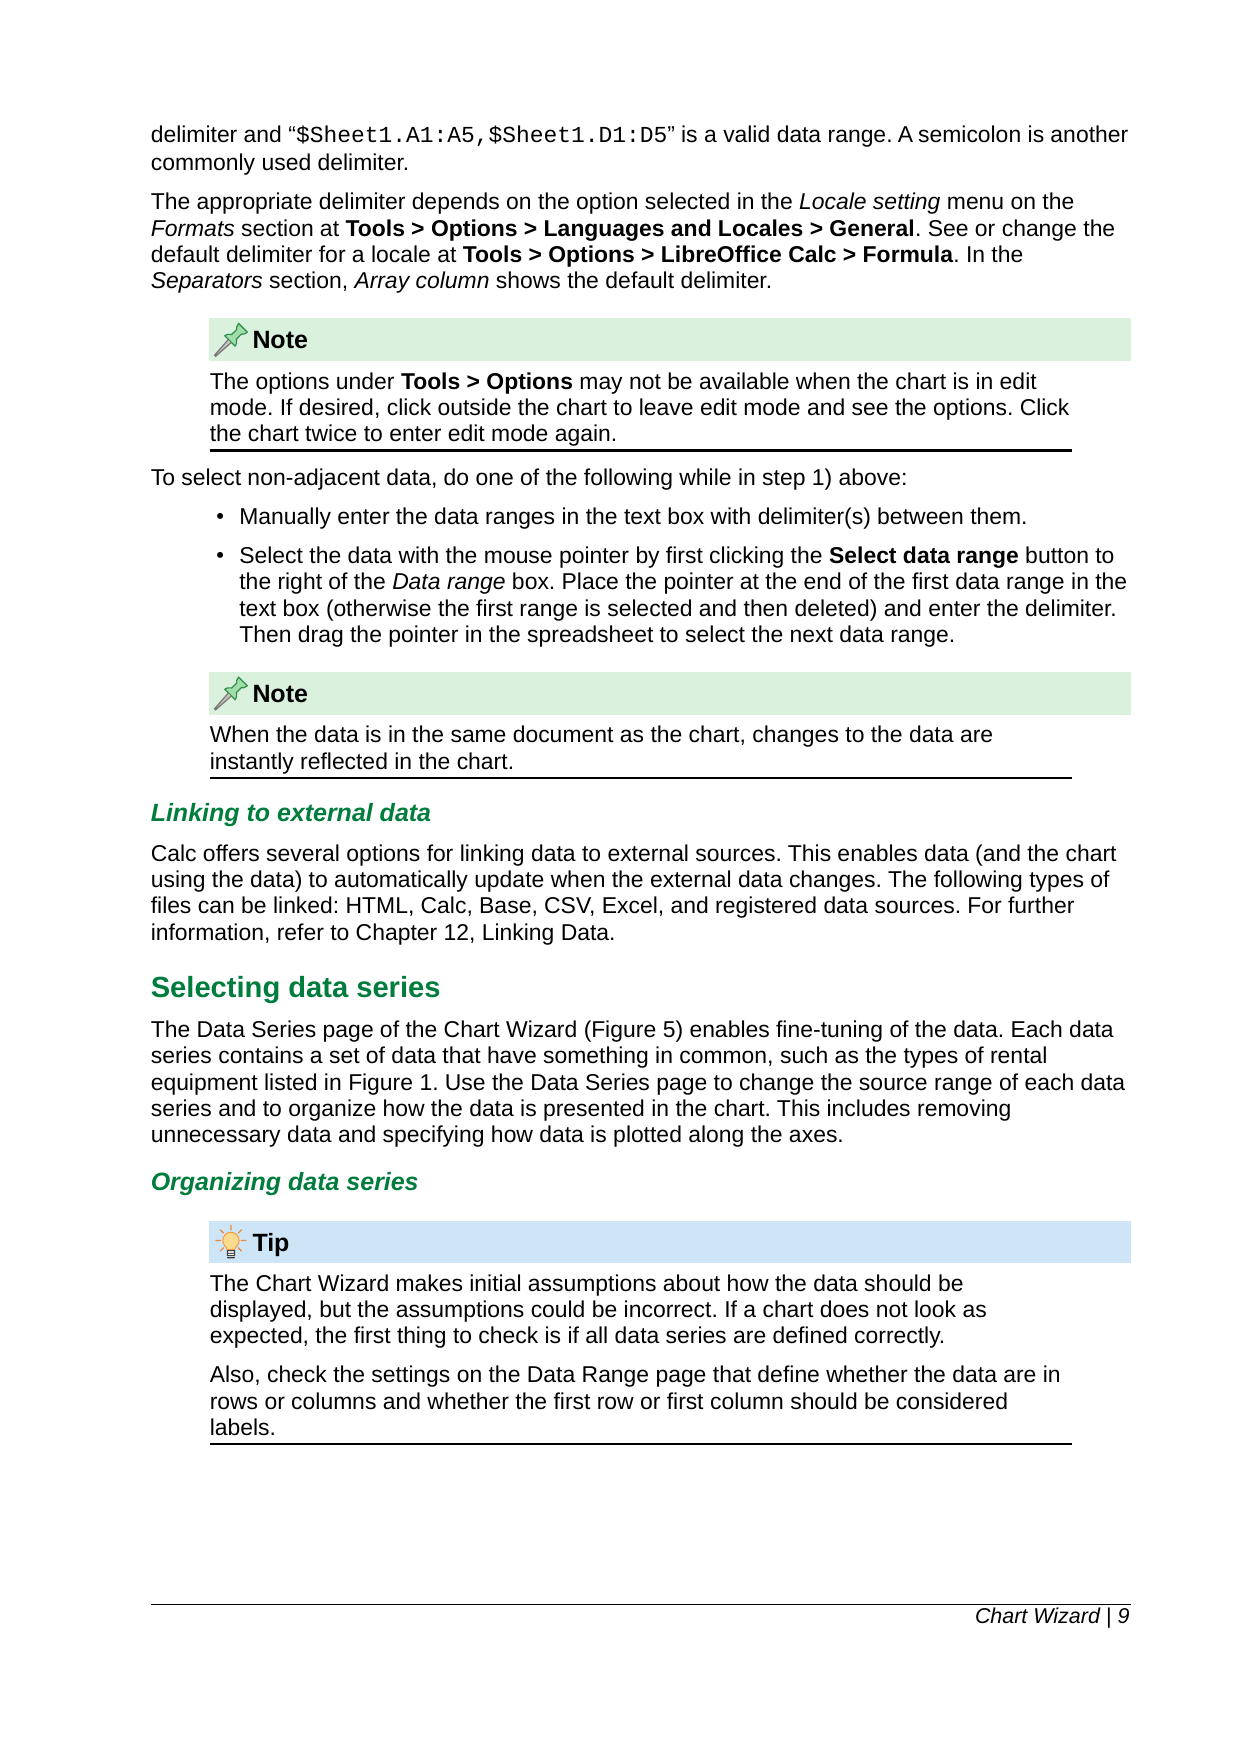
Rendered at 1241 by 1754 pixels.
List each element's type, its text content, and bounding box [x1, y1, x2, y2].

text The appropriate delimiter depends on the option selected in the Locale setting menu on the Formats section at Tools > Options > Languages and Locales > General. See or change the default delimiter for a locale at Tools > Options > LibreOffice Calc > Formula. In the Separators section, Array column shows the default delimiter. [151, 188, 1131, 294]
subtitle Note [209, 672, 1131, 715]
text delimiter and “$Sheet1.A1:A5,$Sheet1.D1:D5” is a valid data range. A semicolon is another commonly used delimiter. [151, 121, 1131, 176]
text The options under Tools > Options may not be available when the chart is in edit mode. If desired, click outside the chart to leave edit mode and see the options. Click the chart twice to enter edit mode again. [209, 368, 1072, 452]
text Calc offers several options for linking data to external sources. This enables data (and the chart using the data) to automatically update when the external data changes. The following types of files can be linked: HTML, Calc, Base, CSV, Excel, and registered data sources. For further information, refer to Chapter 12, Linking Data. [151, 839, 1131, 945]
subtitle Tip [252, 1221, 1131, 1263]
subtitle Note [209, 318, 1131, 361]
subtitle Organizing data series [151, 1167, 1131, 1196]
subtitle Linking to external data [151, 798, 1131, 827]
list To select non-adjacent data, do one of the following while in step 1) above: [151, 464, 1131, 491]
list Select the data with the mouse pointer by first clicking the Select data range button to the right of the Data range box. Place the pointer at the end of the first data range in the text box (otherwise the first range is selected and then deleted) and enter the delimiter. Then drag the pointer in the spreadsheet to select the next data range. [224, 542, 1131, 647]
list Manually enter the data ranges in the text box with delimiter(s) between them. [224, 503, 1131, 529]
text The Chart Wizard makes initial assumptions about how the data should be displayed, but the assumptions could be incorrect. If a chart does not look as expected, the first thing to check is if all data series are defined correctly. [209, 1270, 1072, 1349]
text The Data Series page of the Chart Wizard (Figure 5) enables fine-tuning of the data. Each data series contains a set of data that have something in common, such as the types of rental equipment listed in Figure 1. Use the Data Series page to change the source range of each data series and to organize how the data is presented in the chart. This includes removing unnecessary data and specifying how data is plotted along the axes. [151, 1016, 1131, 1147]
text When the data is in the same document as the chart, changes to the data are instantly reflected in the chart. [209, 721, 1072, 779]
subtitle Selecting data series [151, 970, 1131, 1003]
text Also, check the settings on the Data Range page that define whether the data are in rows or columns and whether the first row or first column should be considered labels. [209, 1361, 1072, 1445]
